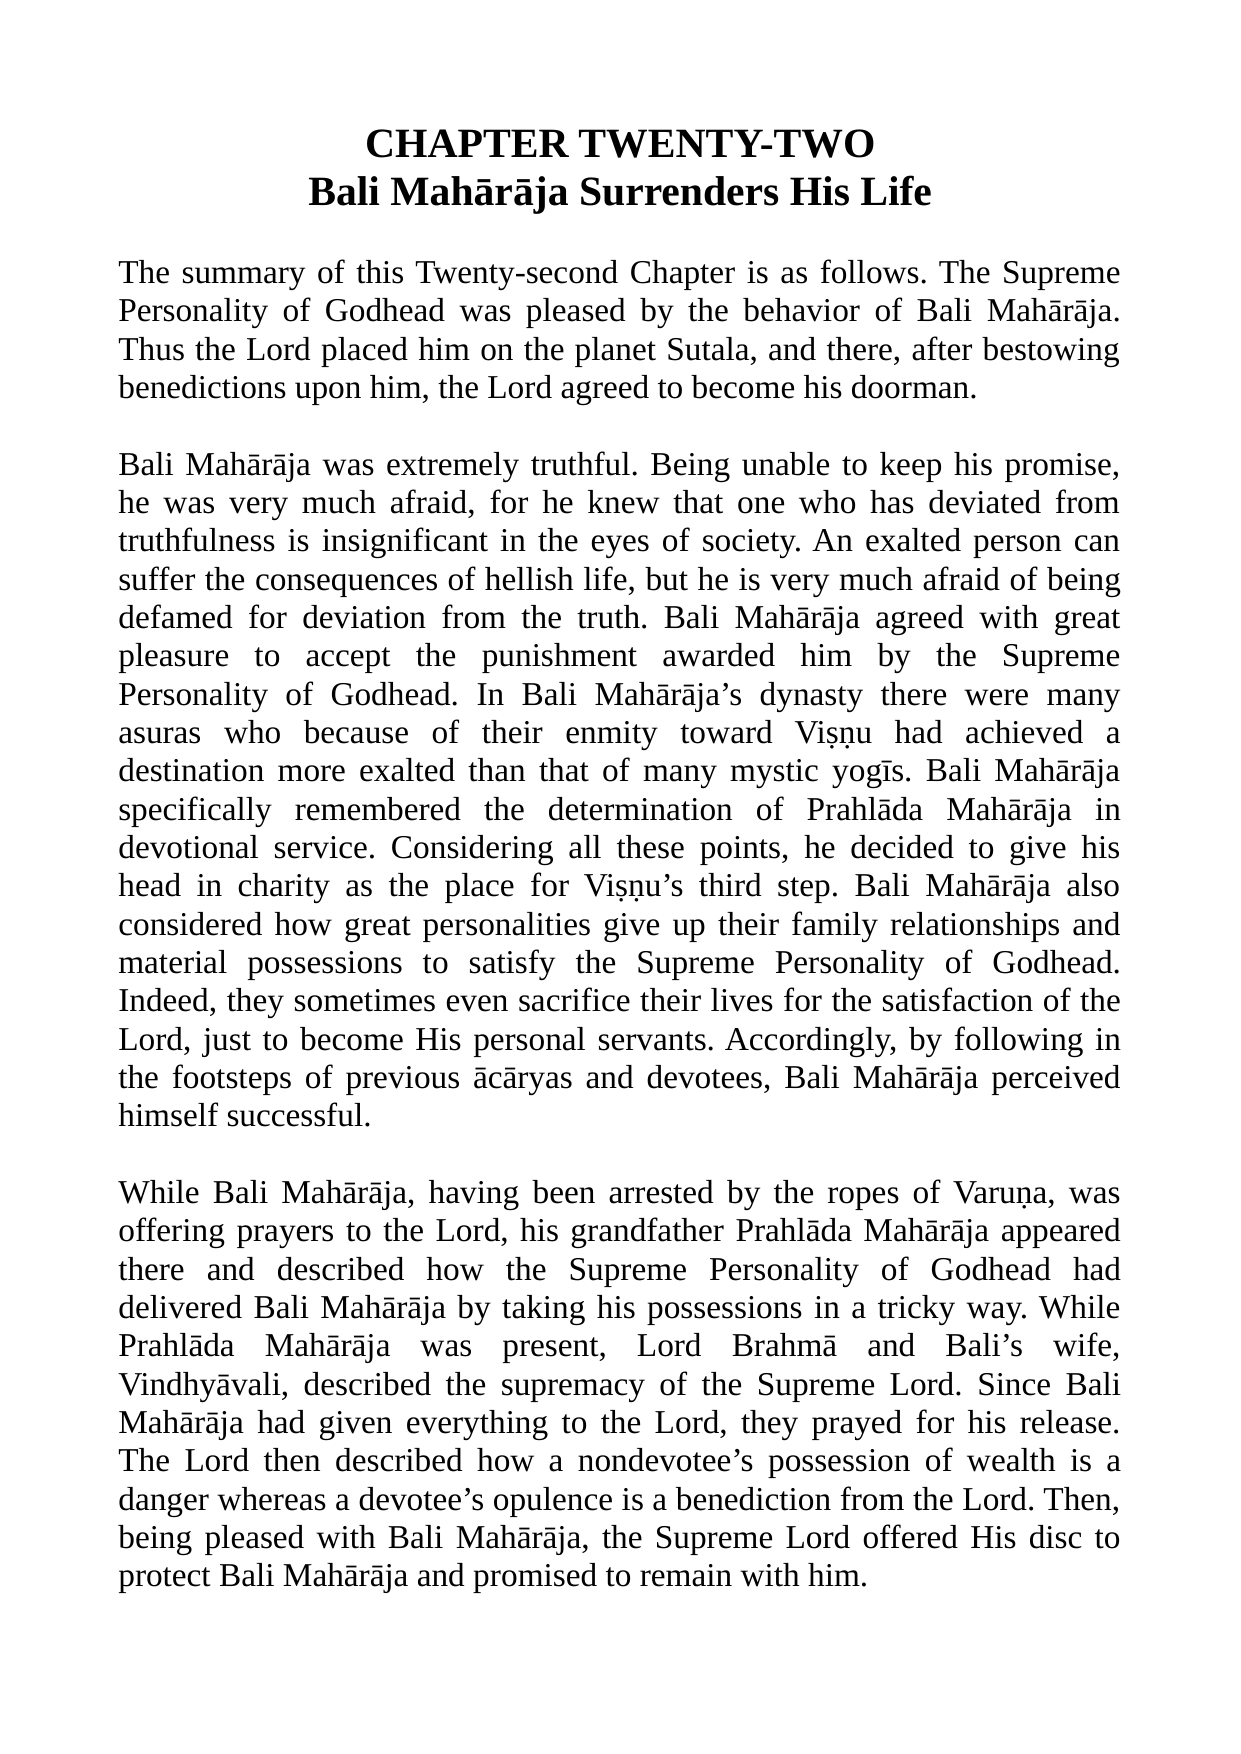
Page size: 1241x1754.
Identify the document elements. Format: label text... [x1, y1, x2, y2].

text CHAPTER TWENTY-TWO [118, 118, 1122, 166]
text While Bali Mahārāja, having been arrested by the ropes of Varuṇa, was offering prayers to the Lord, his grandfather Prahlāda Mahārāja appeared there and described how the Supreme Personality of Godhead had delivered Bali Mahārāja by taking his possessions in a tricky way. While Prahlāda Mahārāja was present, Lord Brahmā and Bali’s wife, Vindhyāvali, described the supremacy of the Supreme Lord. Since Bali Mahārāja had given everything to the Lord, they prayed for his release. The Lord then described how a nondevotee’s possession of wealth is a danger whereas a devotee’s opulence is a benediction from the Lord. Then, being pleased with Bali Mahārāja, the Supreme Lord offered His disc to protect Bali Mahārāja and promised to remain with him. [118, 1172, 1122, 1594]
text Bali Mahārāja was extremely truthful. Being unable to keep his promise, he was very much afraid, for he knew that one who has deviated from truthfulness is insignificant in the eyes of society. An exalted person can suffer the consequences of hellish life, but he is very much afraid of being defamed for deviation from the truth. Bali Mahārāja agreed with great pleasure to accept the punishment awarded him by the Supreme Personality of Godhead. In Bali Mahārāja’s dynasty there were many asuras who because of their enmity toward Viṣṇu had achieved a destination more exalted than that of many mystic yogīs. Bali Mahārāja specifically remembered the determination of Prahlāda Mahārāja in devotional service. Considering all these points, he decided to give his head in charity as the place for Viṣṇu’s third step. Bali Mahārāja also considered how great personalities give up their family relationships and material possessions to satisfy the Supreme Personality of Godhead. Indeed, they sometimes even sacrifice their lives for the satisfaction of the Lord, just to become His personal servants. Accordingly, by following in the footsteps of previous ācāryas and devotees, Bali Mahārāja perceived himself successful. [118, 444, 1122, 1134]
text Bali Mahārāja Surrenders His Life [118, 166, 1122, 214]
text The summary of this Twenty-second Chapter is as follows. The Supreme Personality of Godhead was pleased by the behavior of Bali Mahārāja. Thus the Lord placed him on the planet Sutala, and there, after bestowing benedictions upon him, the Lord agreed to become his doorman. [118, 252, 1122, 406]
